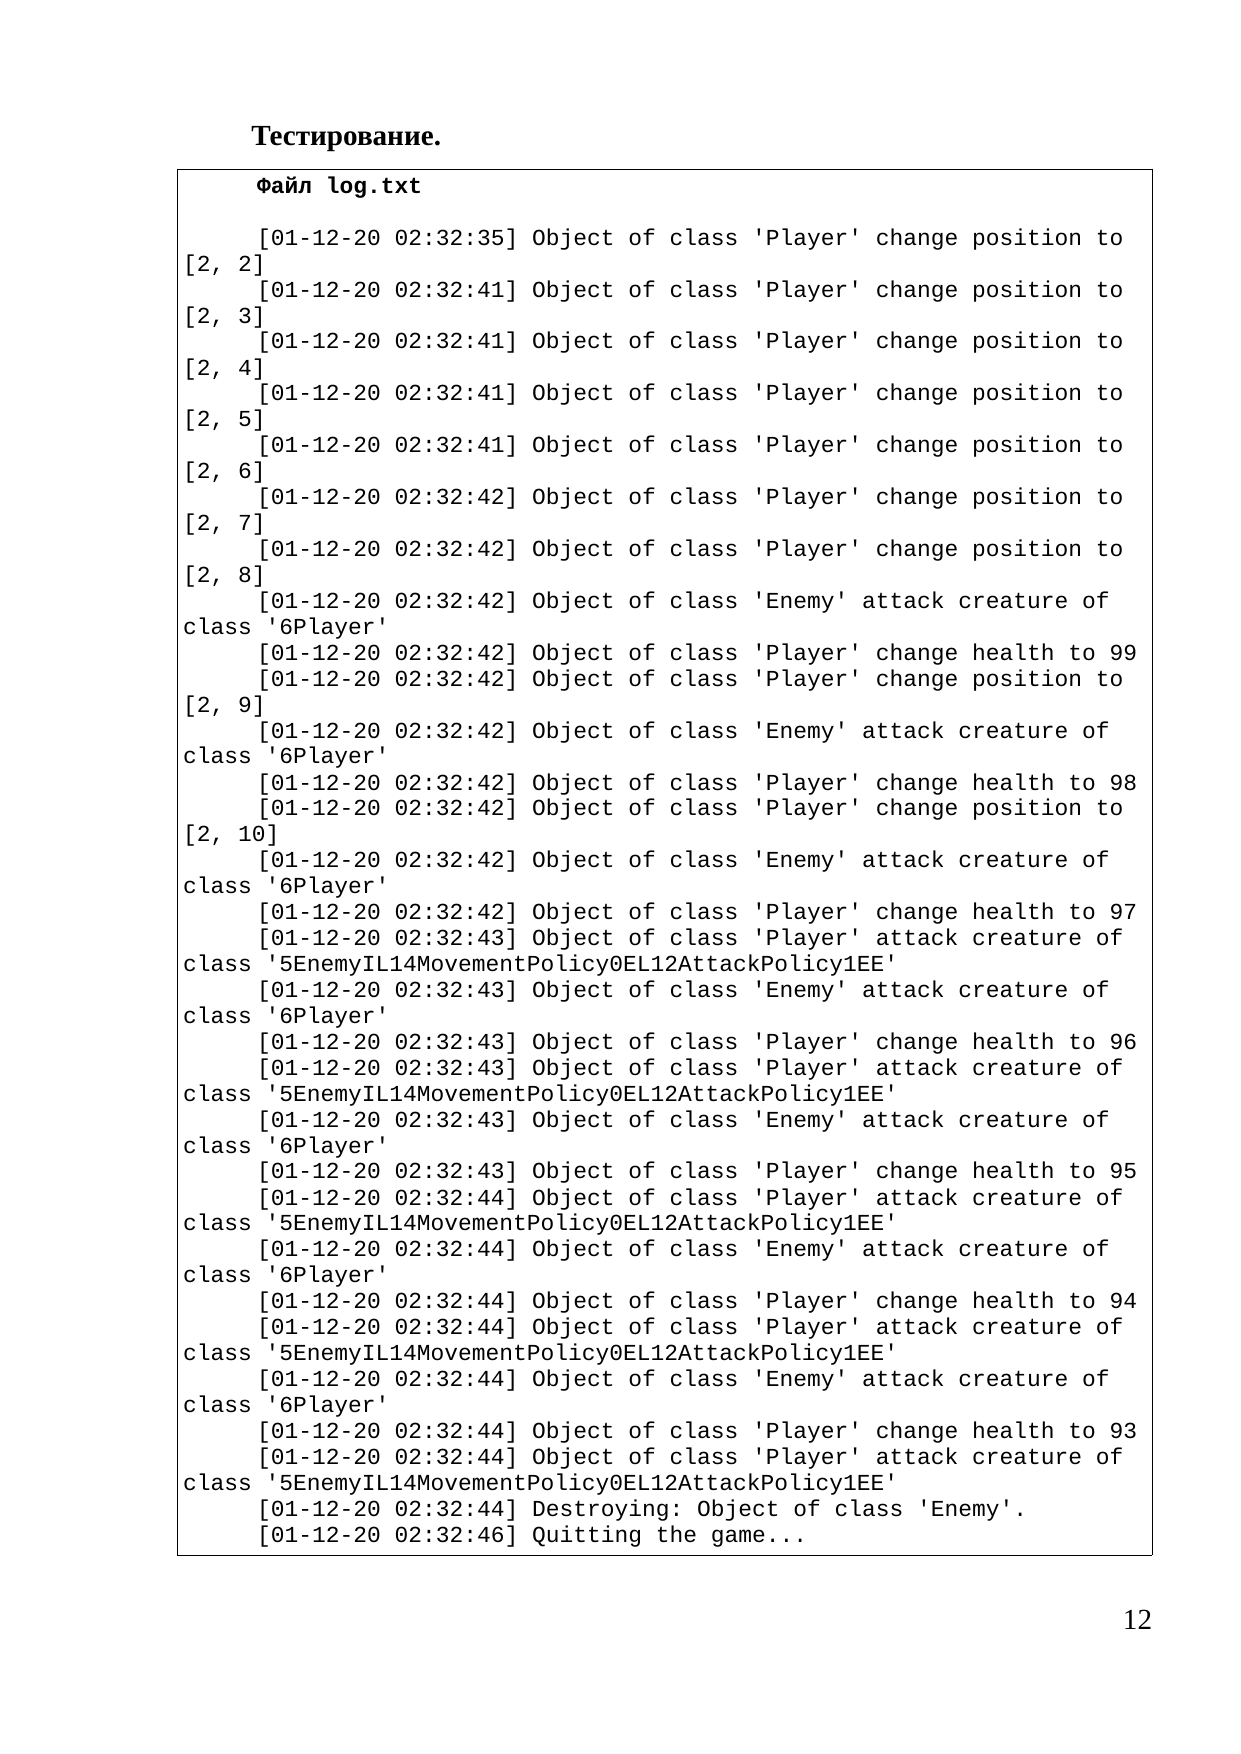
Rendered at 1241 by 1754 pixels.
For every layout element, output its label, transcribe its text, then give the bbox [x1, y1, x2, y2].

table_header Файл log.txt [01-12-20 02:32:35] Object of class 'Player' change position to [2, 2] [01-12-20 02:32:41] Object of class 'Player' change position to [2, 3] [01-12-20 02:32:41] Object of class 'Player' change position to [2, 4] [01-12-20 02:32:41] Object of class 'Player' change position to [2, 5] [01-12-20 02:32:41] Object of class 'Player' change position to [2, 6] [01-12-20 02:32:42] Object of class 'Player' change position to [2, 7] [01-12-20 02:32:42] Object of class 'Player' change position to [2, 8] [01-12-20 02:32:42] Object of class 'Enemy' attack creature of class '6Player' [01-12-20 02:32:42] Object of class 'Player' change health to 99 [01-12-20 02:32:42] Object of class 'Player' change position to [2, 9] [01-12-20 02:32:42] Object of class 'Enemy' attack creature of class '6Player' [01-12-20 02:32:42] Object of class 'Player' change health to 98 [01-12-20 02:32:42] Object of class 'Player' change position to [2, 10] [01-12-20 02:32:42] Object of class 'Enemy' attack creature of class '6Player' [01-12-20 02:32:42] Object of class 'Player' change health to 97 [01-12-20 02:32:43] Object of class 'Player' attack creature of class '5EnemyIL14MovementPolicy0EL12AttackPolicy1EE' [01-12-20 02:32:43] Object of class 'Enemy' attack creature of class '6Player' [01-12-20 02:32:43] Object of class 'Player' change health to 96 [01-12-20 02:32:43] Object of class 'Player' attack creature of class '5EnemyIL14MovementPolicy0EL12AttackPolicy1EE' [01-12-20 02:32:43] Object of class 'Enemy' attack creature of class '6Player' [01-12-20 02:32:43] Object of class 'Player' change health to 95 [01-12-20 02:32:44] Object of class 'Player' attack creature of class '5EnemyIL14MovementPolicy0EL12AttackPolicy1EE' [01-12-20 02:32:44] Object of class 'Enemy' attack creature of class '6Player' [01-12-20 02:32:44] Object of class 'Player' change health to 94 [01-12-20 02:32:44] Object of class 'Player' attack creature of class '5EnemyIL14MovementPolicy0EL12AttackPolicy1EE' [01-12-20 02:32:44] Object of class 'Enemy' attack creature of class '6Player' [01-12-20 02:32:44] Object of class 'Player' change health to 93 [01-12-20 02:32:44] Object of class 'Player' attack creature of class '5EnemyIL14MovementPolicy0EL12AttackPolicy1EE' [01-12-20 02:32:44] Destroying: Object of class 'Enemy'. [01-12-20 02:32:46] Quitting the game... [178, 170, 1152, 1555]
subtitle Тестирование. [177, 118, 1152, 152]
